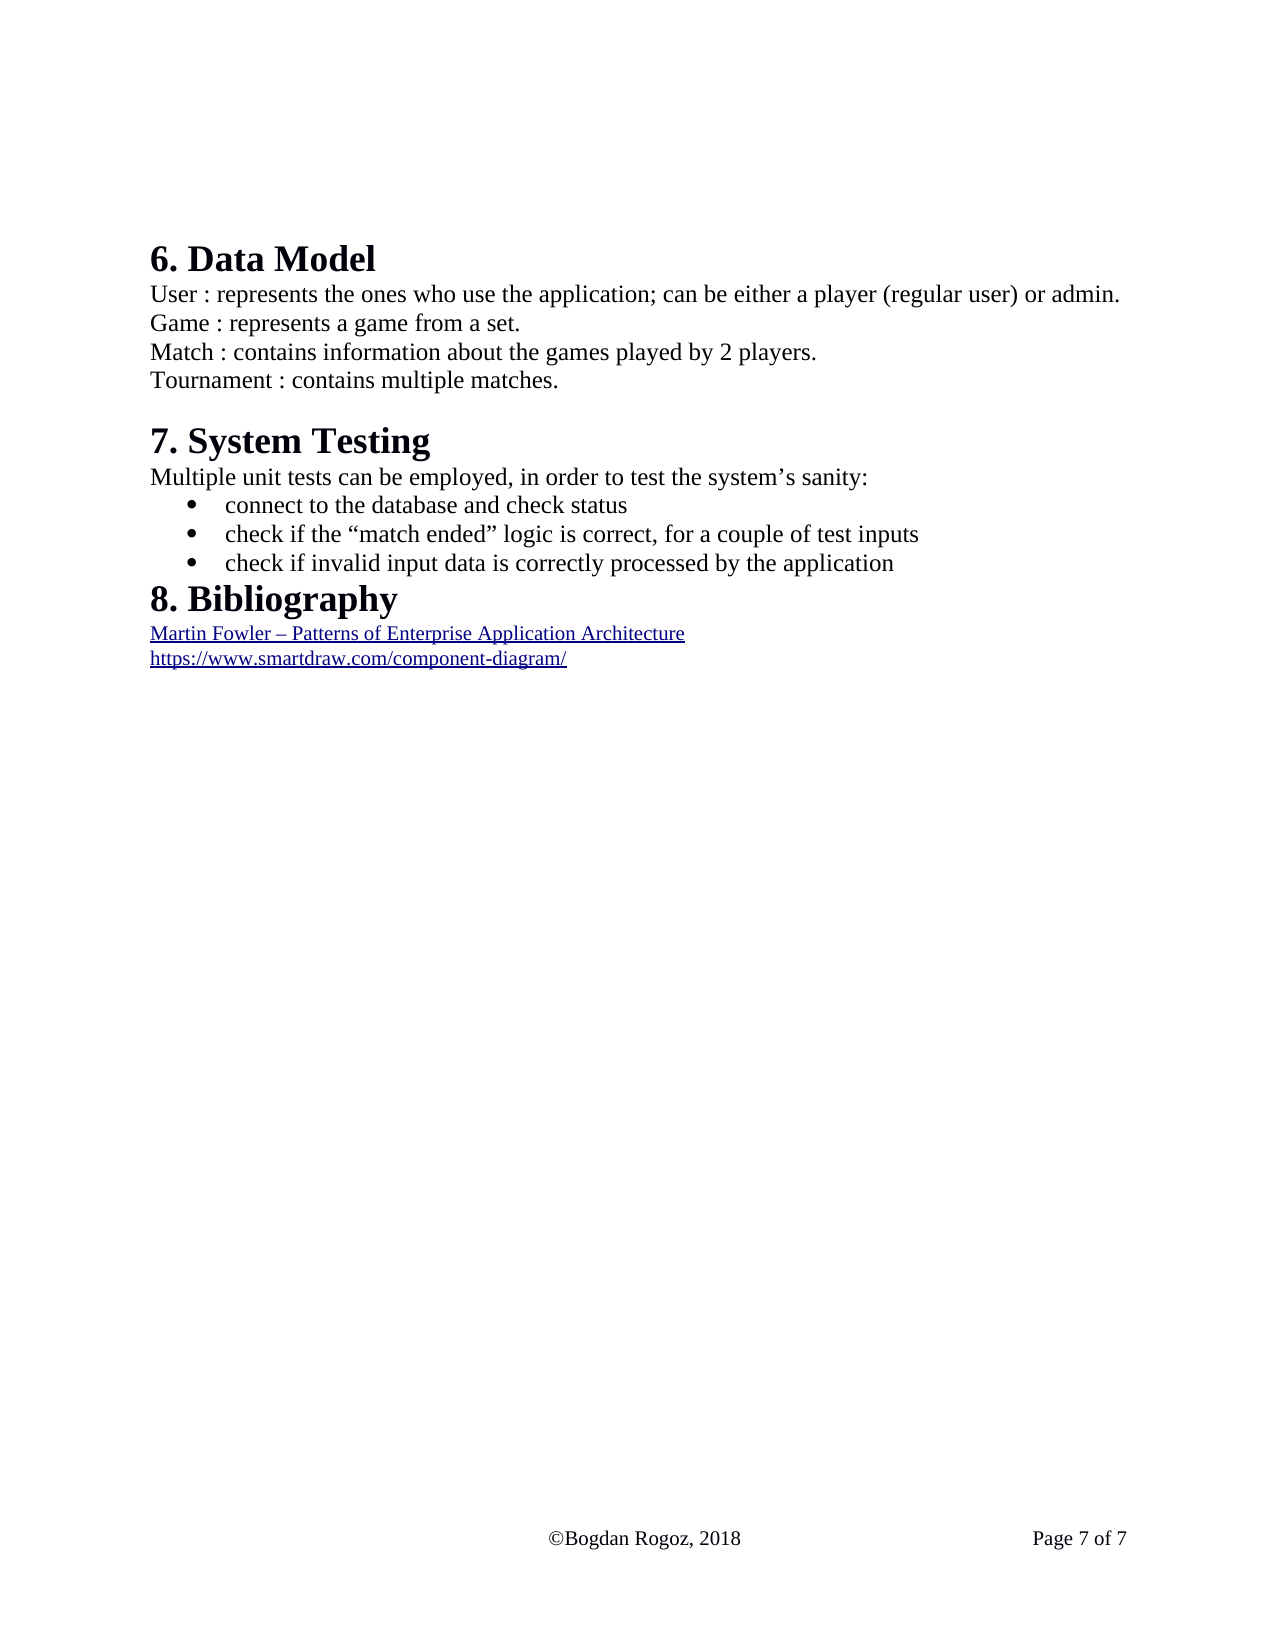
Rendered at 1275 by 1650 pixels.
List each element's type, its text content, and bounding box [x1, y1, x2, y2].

list check if invalid input data is correctly processed by the application [187, 548, 1125, 577]
title 7. System Testing [150, 418, 1125, 462]
title 8. Bibliography [150, 577, 1125, 620]
text https://www.smartdraw.com/component-diagram/ [150, 645, 1125, 670]
list connect to the database and check status [187, 490, 1125, 519]
text Tournament : contains multiple matches. [150, 366, 1125, 394]
text Match : contains information about the games played by 2 players. [150, 337, 1125, 366]
list check if the “match ended” logic is correct, for a couple of test inputs [187, 519, 1125, 548]
text Martin Fowler – Patterns of Enterprise Application Architecture [150, 620, 1125, 645]
title 6. Data Model [150, 236, 1125, 279]
text Game : represents a game from a set. [150, 308, 1125, 337]
text Multiple unit tests can be employed, in order to test the system’s sanity: [150, 462, 1125, 490]
text User : represents the ones who use the application; can be either a player (regular user) or admin. [150, 279, 1125, 308]
